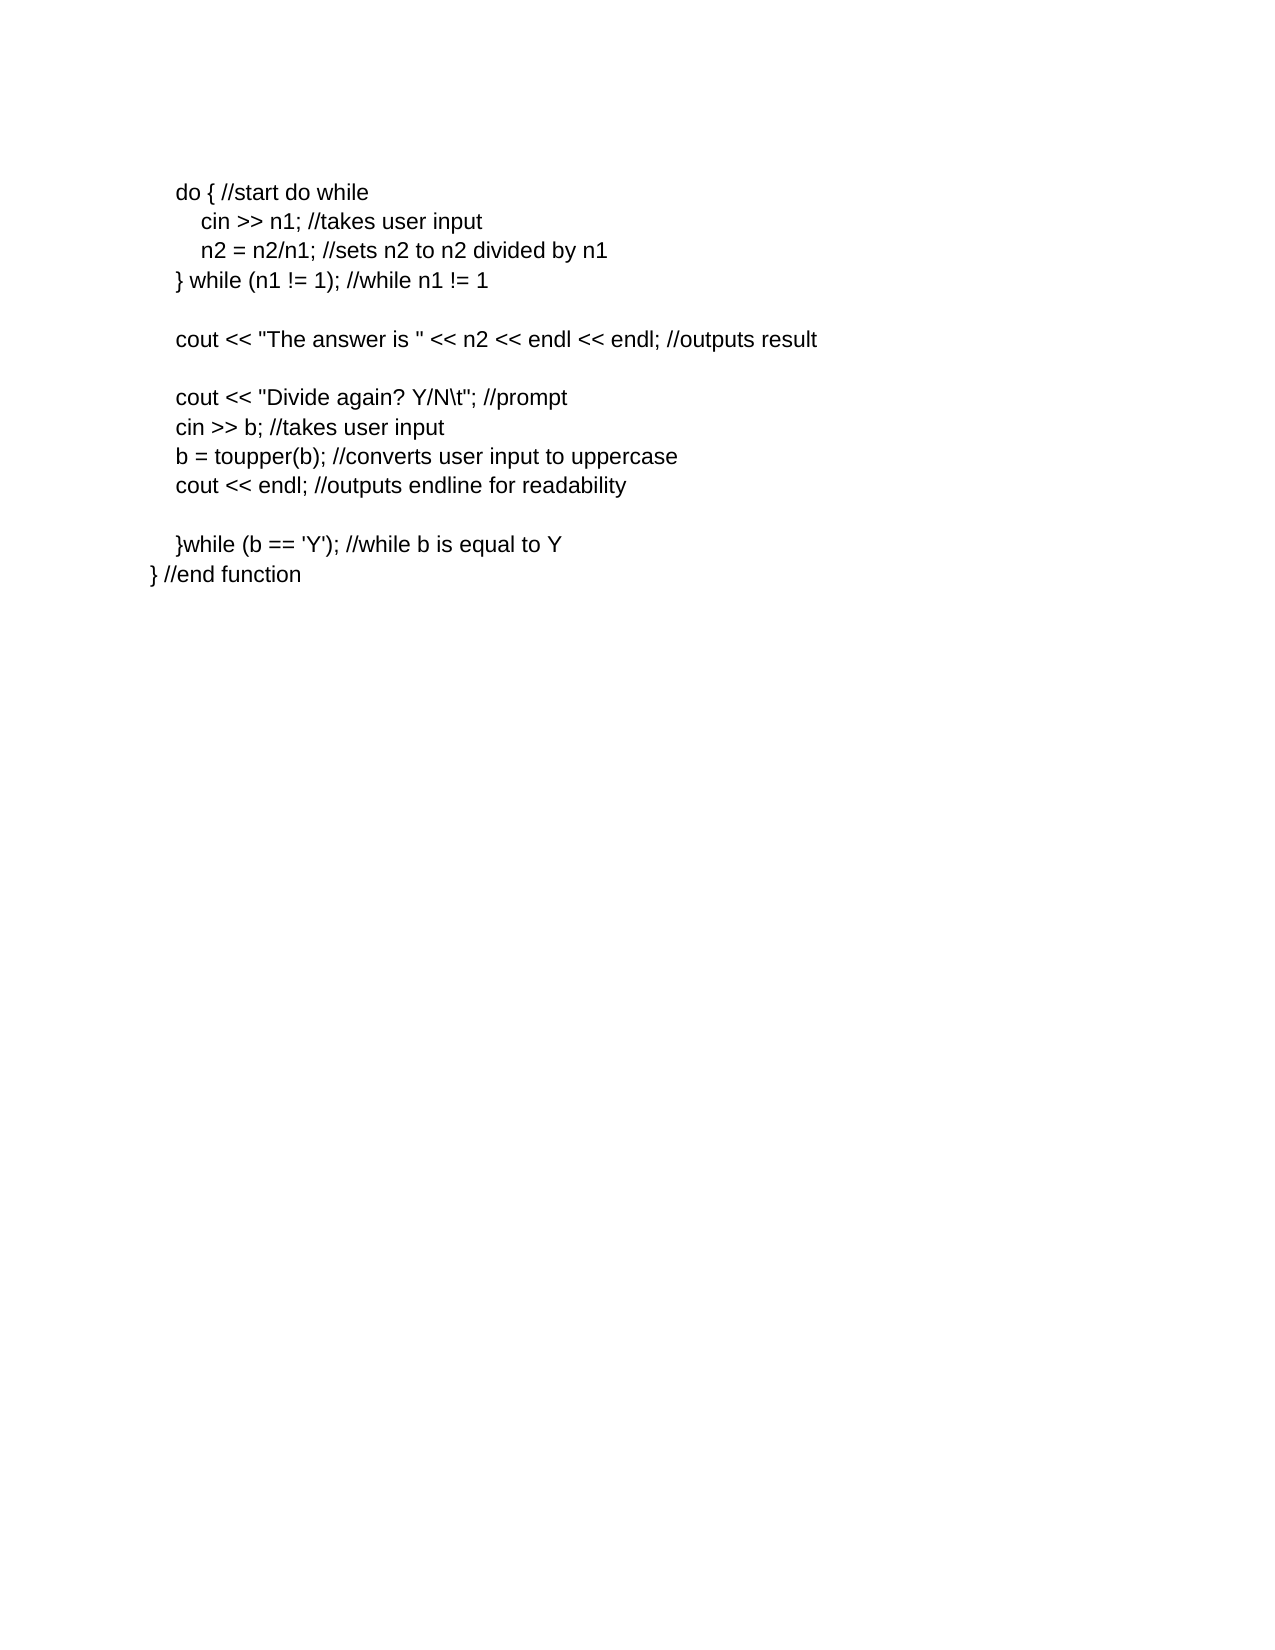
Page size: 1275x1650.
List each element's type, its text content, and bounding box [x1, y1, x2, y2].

text } while (n1 != 1); //while n1 != 1 [150, 267, 1125, 293]
text cin >> b; //takes user input [150, 414, 1125, 440]
text n2 = n2/n1; //sets n2 to n2 divided by n1 [150, 238, 1125, 264]
text cout << endl; //outputs endline for readability [150, 473, 1125, 499]
text } //end function [150, 561, 1125, 587]
text cin >> n1; //takes user input [150, 209, 1125, 234]
text cout << "Divide again? Y/N\t"; //prompt [150, 385, 1125, 411]
text }while (b == 'Y'); //while b is equal to Y [150, 532, 1125, 557]
text b = toupper(b); //converts user input to uppercase [150, 444, 1125, 469]
text do { //start do while [150, 179, 1125, 205]
text cout << "The answer is " << n2 << endl << endl; //outputs result [150, 326, 1125, 352]
